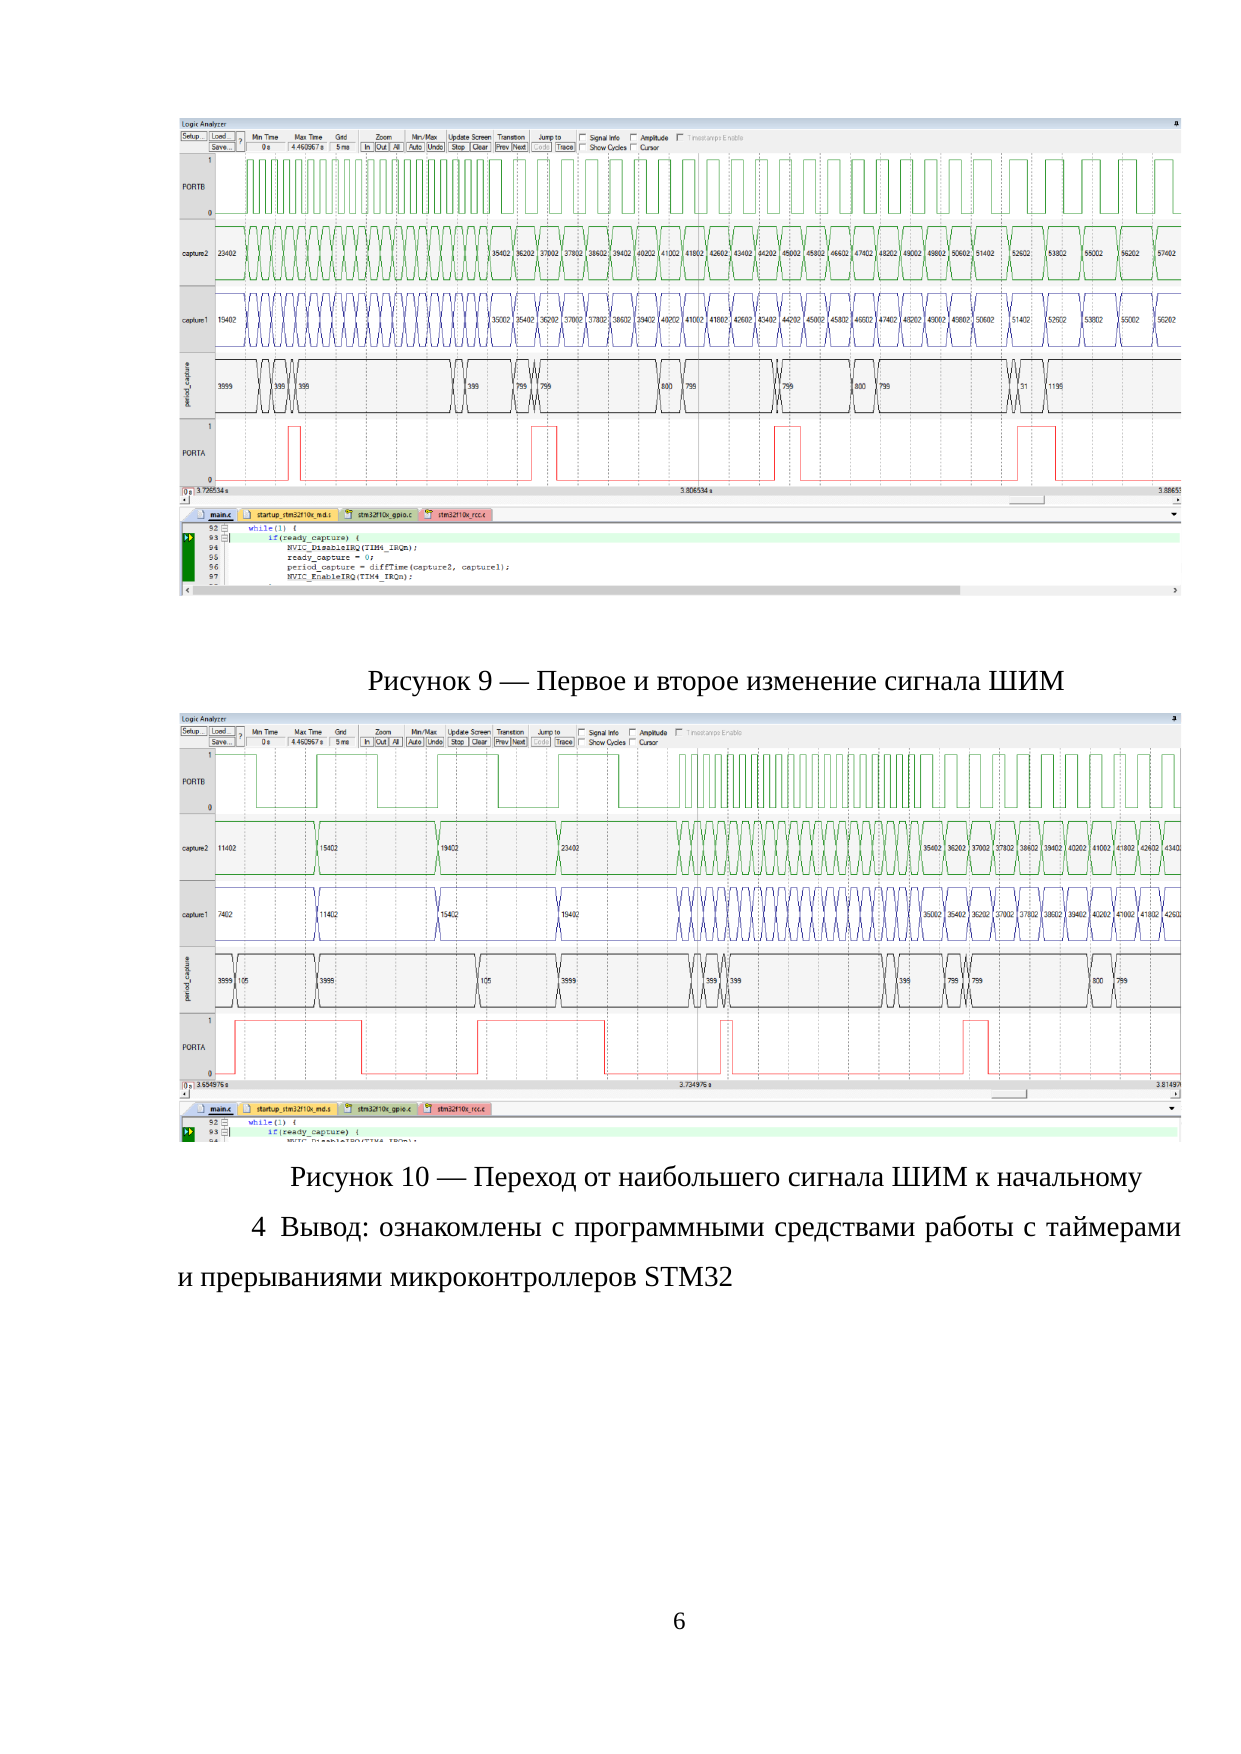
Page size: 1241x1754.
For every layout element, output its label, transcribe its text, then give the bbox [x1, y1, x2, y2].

picture [177, 118, 1182, 596]
list Вывод: ознакомлены с программными средствами работы с таймерами и прерываниями микроконтроллеров STM32 [177, 1209, 1181, 1293]
picture [177, 713, 1182, 1142]
list Переход от наибольшего сигнала ШИМ к начальному [177, 1142, 1181, 1192]
list Первое и второе изменение сигнала ШИМ [177, 663, 1181, 697]
